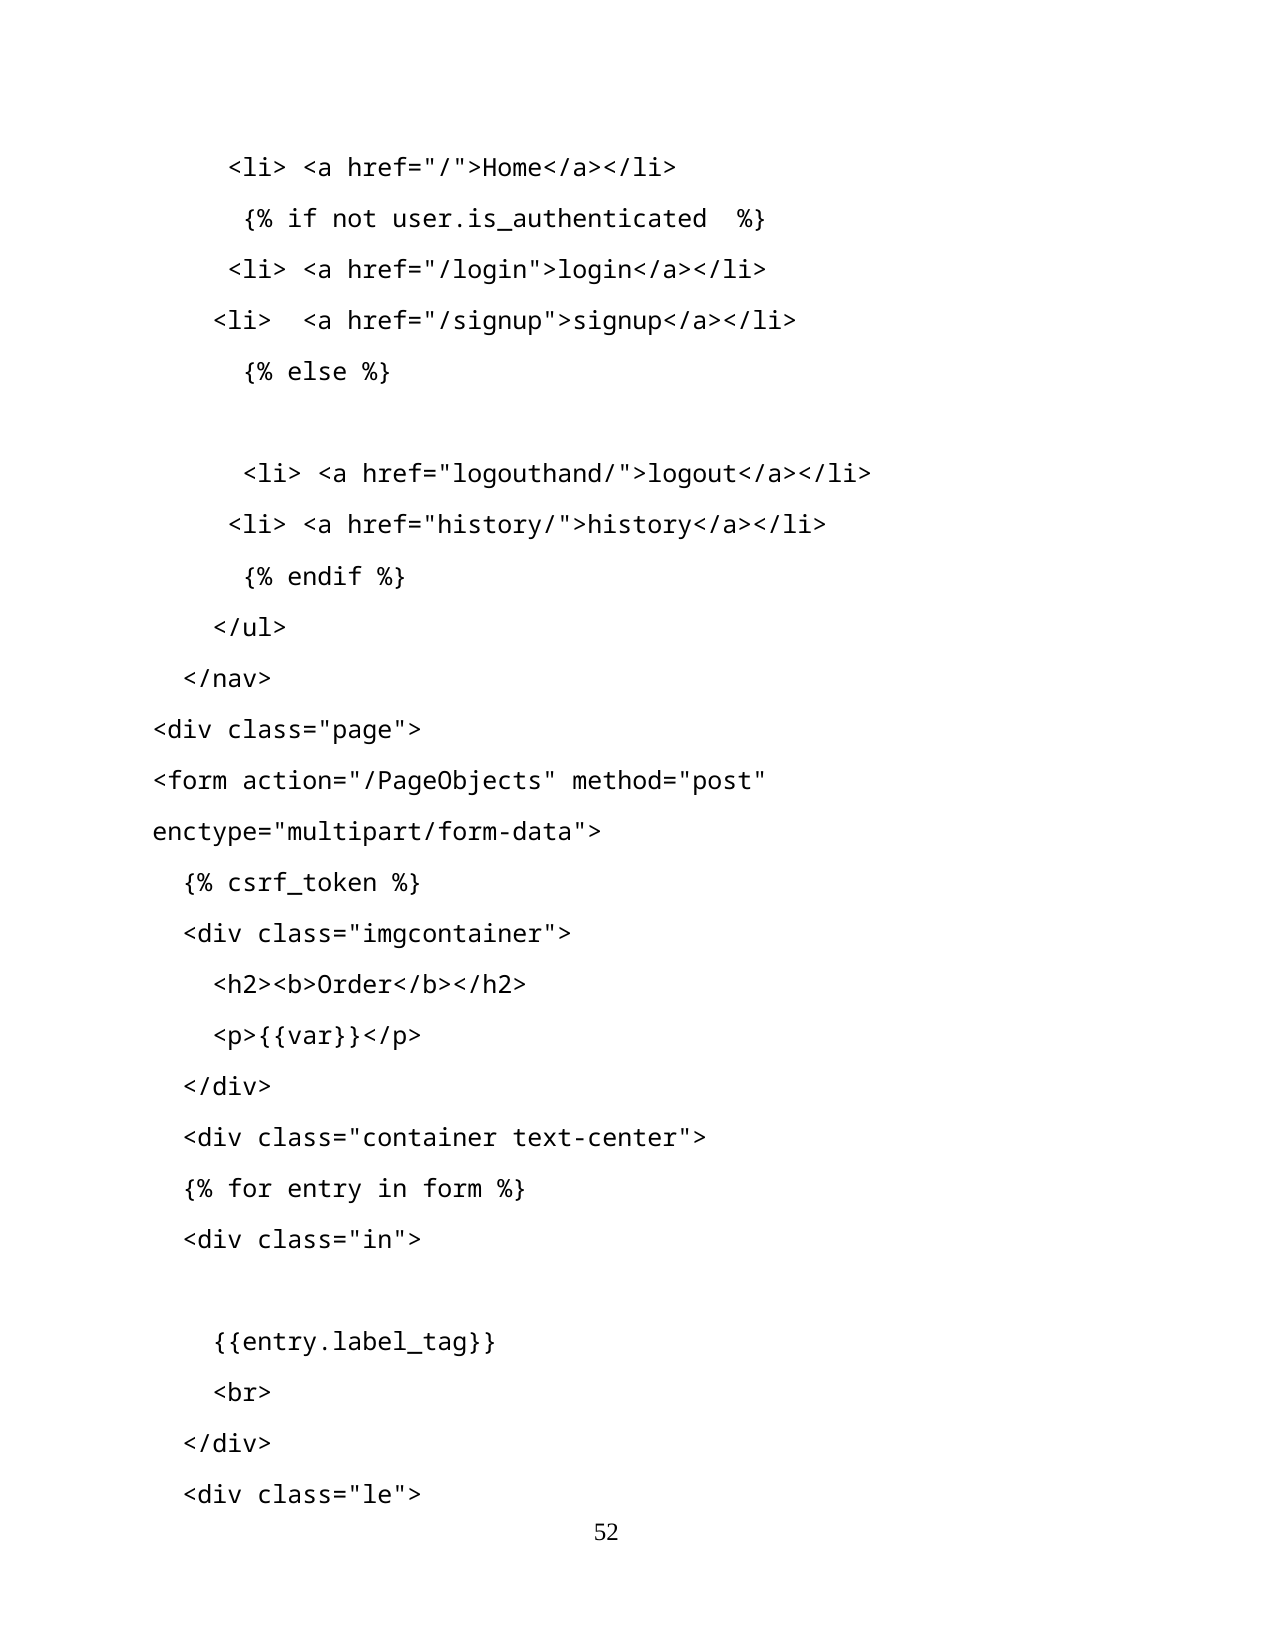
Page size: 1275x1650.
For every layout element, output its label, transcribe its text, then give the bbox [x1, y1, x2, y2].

text </div> [152, 1426, 1125, 1460]
text <br> [152, 1375, 1125, 1409]
text <div class="page"> [152, 711, 1125, 745]
text <form action="/PageObjects" method="post" enctype="multipart/form-data"> [152, 762, 1125, 847]
text <li> <a href="logouthand/">logout</a></li> [152, 456, 1125, 490]
text <li> <a href="/">Home</a></li> [152, 150, 1125, 184]
text <div class="le"> [152, 1477, 1125, 1511]
text <li> <a href="history/">history</a></li> [152, 507, 1125, 541]
text {% else %} [152, 354, 1125, 388]
text <h2><b>Order</b></h2> [152, 967, 1125, 1001]
text <div class="container text-center"> [152, 1120, 1125, 1154]
text {% csrf_token %} [152, 864, 1125, 898]
text {{entry.label_tag}} [152, 1324, 1125, 1358]
text </ul> [152, 609, 1125, 643]
text {% endif %} [152, 558, 1125, 592]
text <p>{{var}}</p> [152, 1018, 1125, 1052]
text <li> <a href="/signup">signup</a></li> [152, 303, 1125, 337]
text <li> <a href="/login">login</a></li> [152, 252, 1125, 286]
text {% if not user.is_authenticated %} [152, 201, 1125, 235]
text </div> [152, 1069, 1125, 1103]
text <div class="in"> [152, 1222, 1125, 1256]
text <div class="imgcontainer"> [152, 916, 1125, 949]
text </nav> [152, 660, 1125, 694]
text {% for entry in form %} [152, 1171, 1125, 1205]
